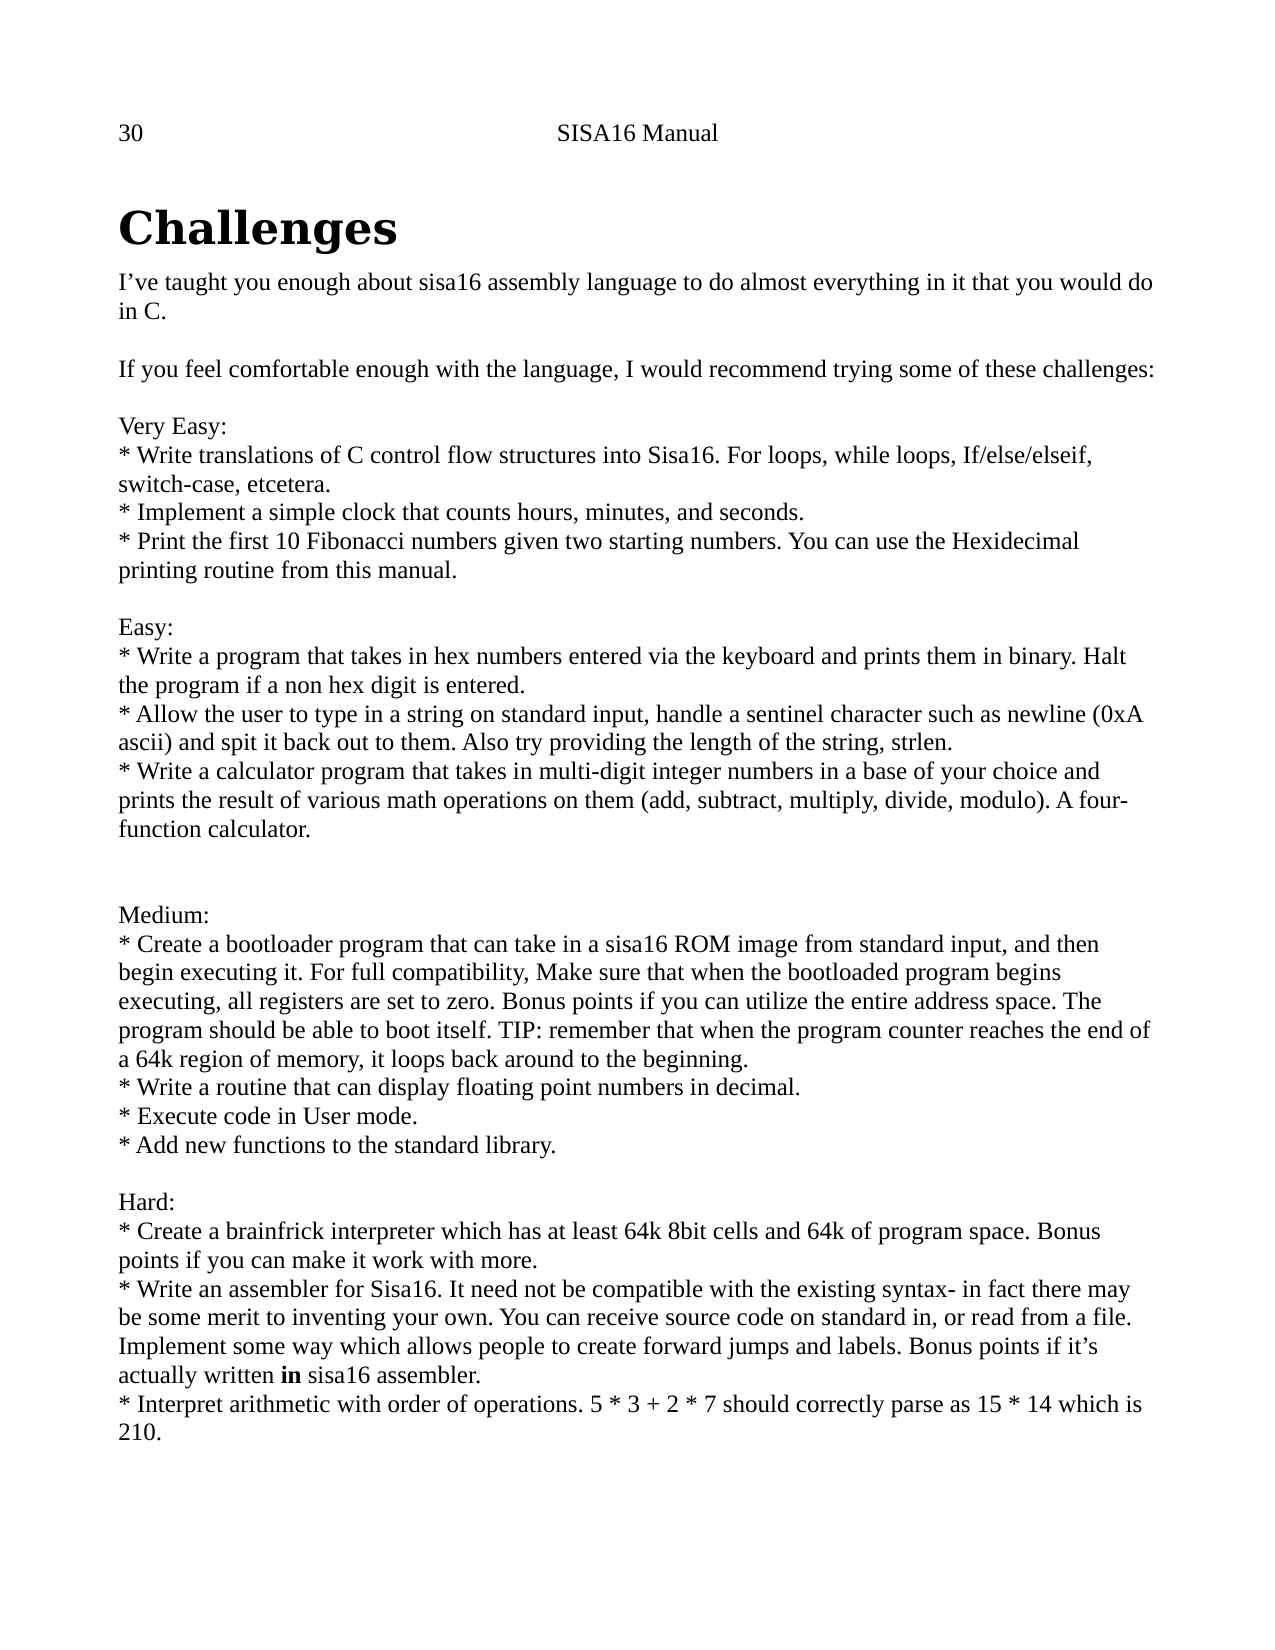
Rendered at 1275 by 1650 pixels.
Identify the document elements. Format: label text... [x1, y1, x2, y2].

text * Allow the user to type in a string on standard input, handle a sentinel character such as newline (0xA ascii) and spit it back out to them. Also try providing the length of the string, strlen. * Write a calculator program that takes in multi-digit integer numbers in a base of your choice and prints the result of various math operations on them (add, subtract, multiply, divide, modulo). A four-function calculator. [118, 699, 1157, 842]
text Very Easy: * Write translations of C control flow structures into Sisa16. For loops, while loops, If/else/elseif, switch-case, etcetera. [118, 411, 1157, 497]
text Hard: [118, 1187, 1157, 1216]
text * Add new functions to the standard library. [118, 1130, 1157, 1159]
text I’ve taught you enough about sisa16 assembly language to do almost everything in it that you would do in C. If you feel comfortable enough with the language, I would recommend trying some of these challenges: [118, 267, 1157, 382]
text * Write an assembler for Sisa16. It need not be compatible with the existing syntax- in fact there may be some merit to inventing your own. You can receive source code on standard in, or read from a file. Implement some way which allows people to create forward jumps and labels. Bonus points if it’s actually written in sisa16 assembler. [118, 1274, 1157, 1389]
text * Implement a simple clock that counts hours, minutes, and seconds. * Print the first 10 Fibonacci numbers given two starting numbers. You can use the Hexidecimal printing routine from this manual. Easy: * Write a program that takes in hex numbers entered via the keyboard and prints them in binary. Halt the program if a non hex digit is entered. [118, 497, 1157, 699]
text Medium: [118, 900, 1157, 929]
text * Write a routine that can display floating point numbers in decimal. [118, 1072, 1157, 1101]
text * Create a bootloader program that can take in a sisa16 ROM image from standard input, and then begin executing it. For full compatibility, Make sure that when the bootloaded program begins executing, all registers are set to zero. Bonus points if you can utilize the entire address space. The program should be able to boot itself. TIP: remember that when the program counter reaches the end of a 64k region of memory, it loops back around to the beginning. [118, 929, 1157, 1072]
text * Create a brainfrick interpreter which has at least 64k 8bit cells and 64k of program space. Bonus points if you can make it work with more. [118, 1216, 1157, 1274]
subtitle Challenges [118, 202, 1157, 255]
text * Interpret arithmetic with order of operations. 5 * 3 + 2 * 7 should correctly parse as 15 * 14 which is 210. [118, 1389, 1157, 1446]
text * Execute code in User mode. [118, 1101, 1157, 1130]
